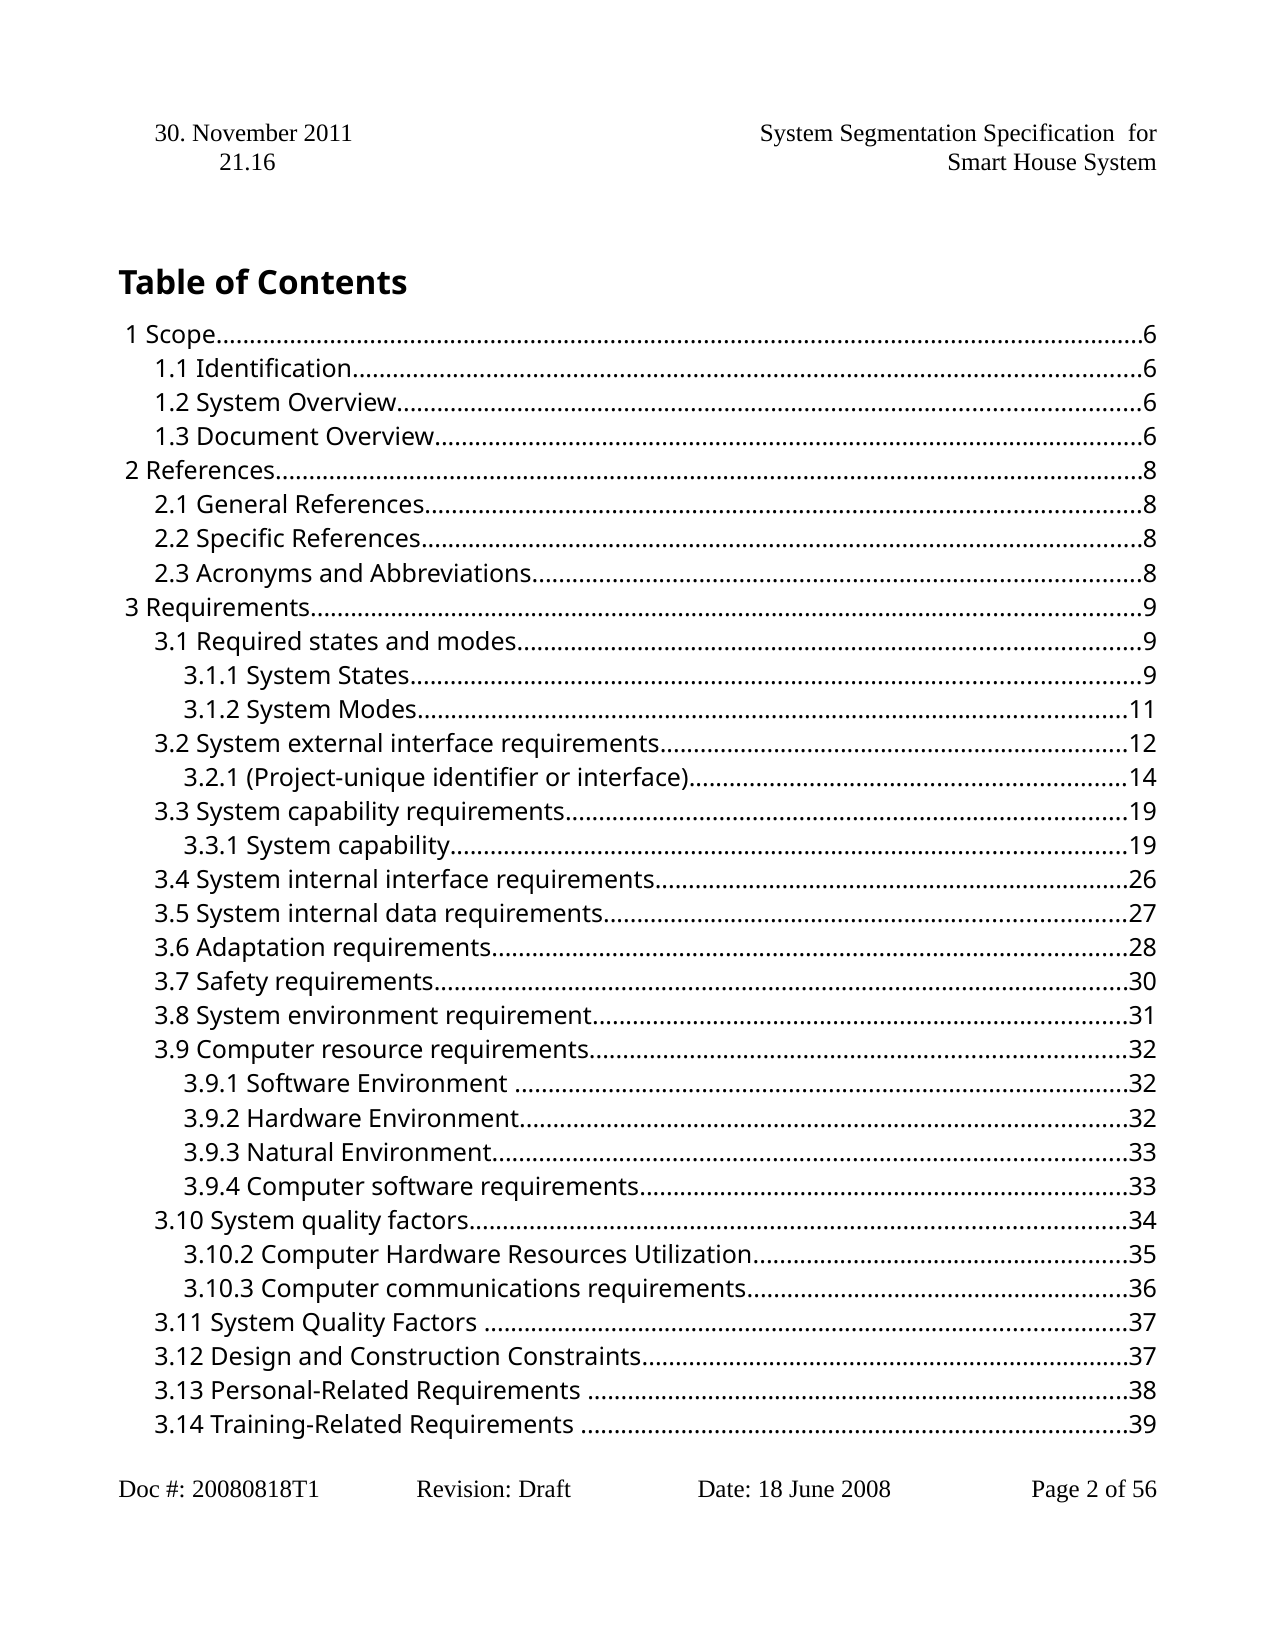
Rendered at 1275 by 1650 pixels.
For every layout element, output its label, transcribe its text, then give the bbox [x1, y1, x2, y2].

text 1.2 System Overview 6 [148, 385, 1157, 419]
text 3.9.3 Natural Environment 33 [177, 1134, 1157, 1168]
text 3.10 System quality factors 34 [148, 1202, 1157, 1236]
text 2.2 Specific References 8 [148, 521, 1157, 555]
text 3.9.1 Software Environment 32 [177, 1066, 1157, 1100]
text 2.3 Acronyms and Abbreviations 8 [148, 555, 1157, 589]
text 3.3.1 System capability 19 [177, 828, 1157, 862]
text 2 References 8 [118, 453, 1157, 487]
text 3.10.2 Computer Hardware Resources Utilization 35 [177, 1236, 1157, 1271]
text 3.11 System Quality Factors 37 [148, 1304, 1157, 1339]
text 3 Requirements 9 [118, 589, 1157, 623]
text 3.4 System internal interface requirements 26 [148, 862, 1157, 896]
text 3.1.1 System States 9 [177, 657, 1157, 691]
text 3.2 System external interface requirements 12 [148, 726, 1157, 759]
text 3.1 Required states and modes 9 [148, 623, 1157, 657]
text 3.3 System capability requirements 19 [148, 794, 1157, 828]
text 3.14 Training-Related Requirements 39 [148, 1407, 1157, 1441]
text 3.10.3 Computer communications requirements 36 [177, 1271, 1157, 1304]
text 1 Scope 6 [118, 317, 1157, 351]
text 1.1 Identification 6 [148, 351, 1157, 385]
text 3.5 System internal data requirements 27 [148, 896, 1157, 930]
text 3.8 System environment requirement 31 [148, 998, 1157, 1032]
text 1.3 Document Overview 6 [148, 419, 1157, 453]
text 3.1.2 System Modes 11 [177, 691, 1157, 726]
text 3.2.1 (Project-unique identifier or interface) 14 [177, 759, 1157, 794]
text 3.6 Adaptation requirements 28 [148, 930, 1157, 964]
text 3.9.2 Hardware Environment 32 [177, 1100, 1157, 1134]
text 3.13 Personal-Related Requirements 38 [148, 1373, 1157, 1407]
subtitle Table of Contents [118, 259, 1157, 304]
text 3.7 Safety requirements 30 [148, 964, 1157, 998]
text 2.1 General References 8 [148, 487, 1157, 521]
text 3.9 Computer resource requirements 32 [148, 1032, 1157, 1066]
text 3.12 Design and Construction Constraints 37 [148, 1339, 1157, 1373]
text 3.9.4 Computer software requirements 33 [177, 1168, 1157, 1202]
